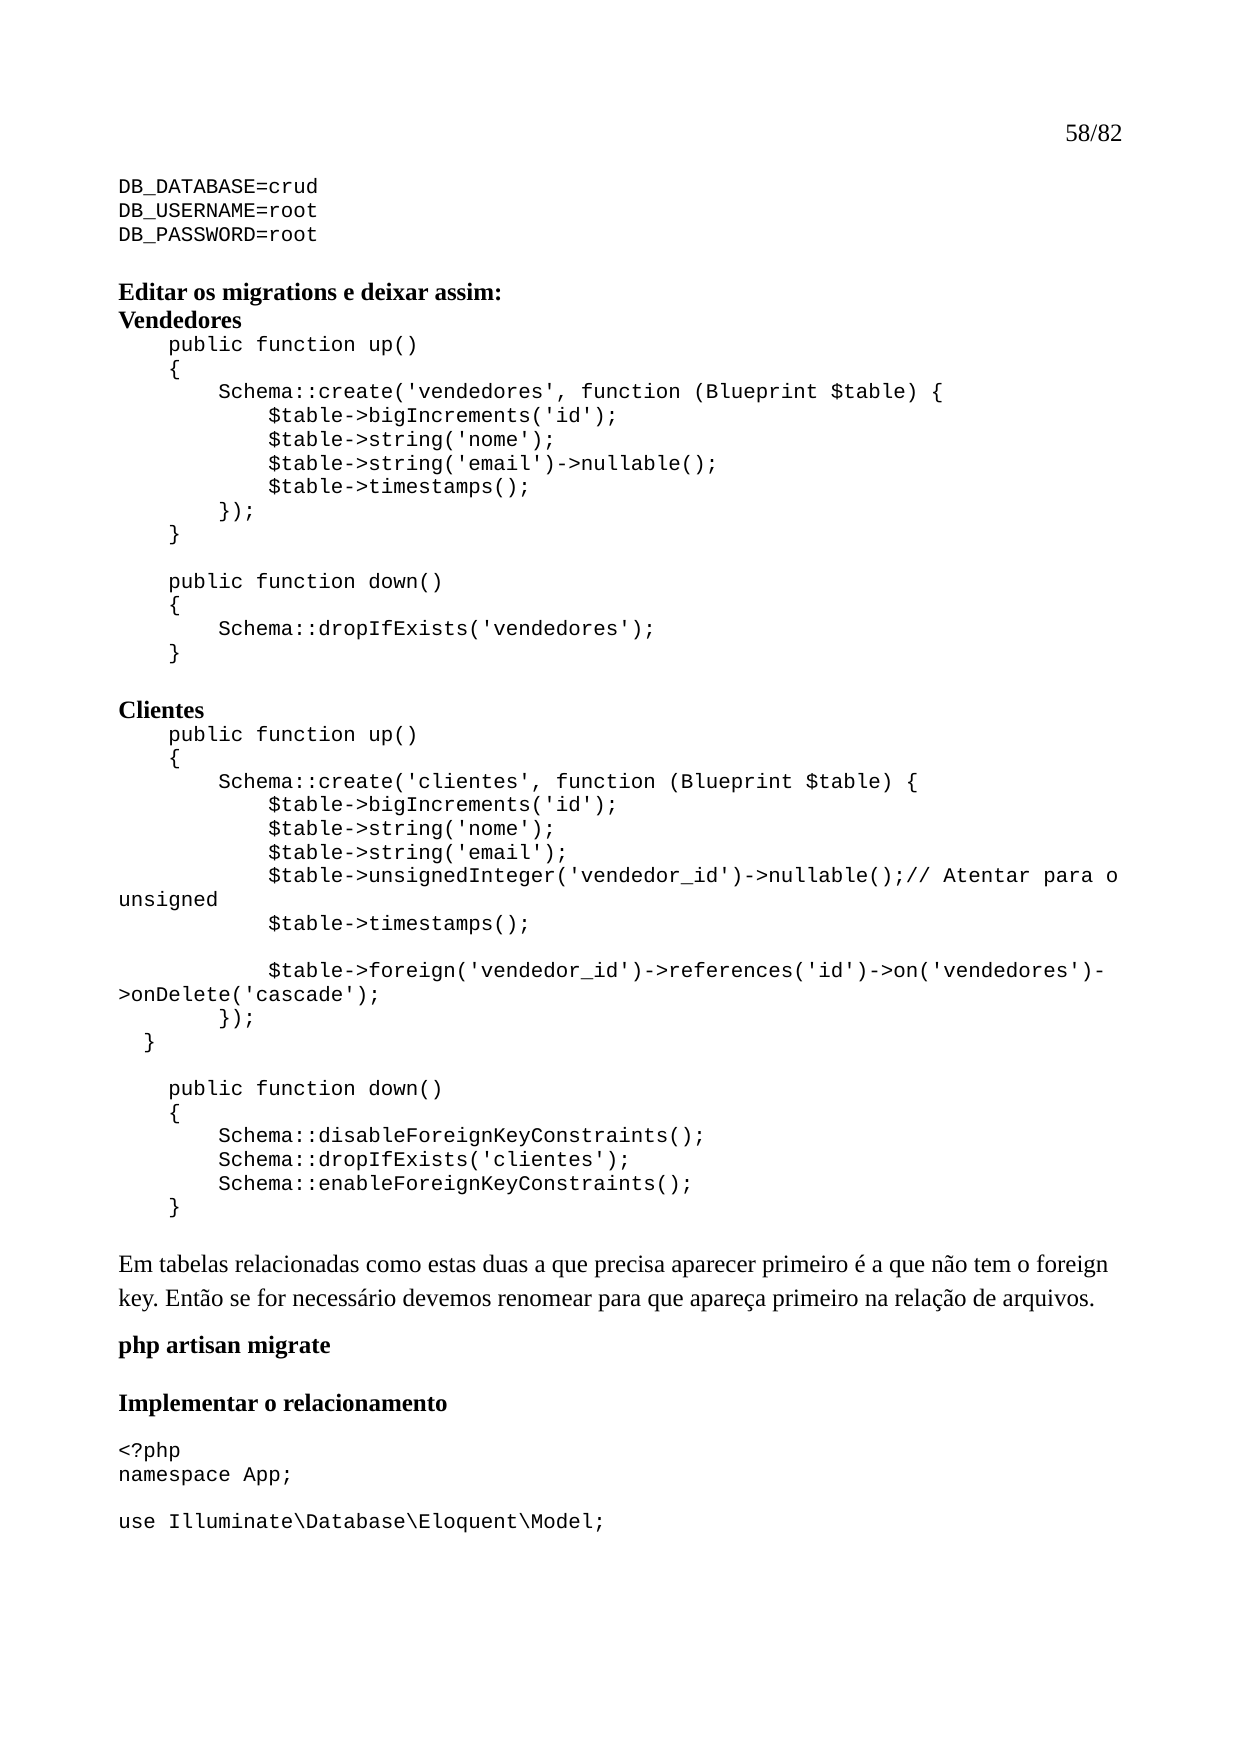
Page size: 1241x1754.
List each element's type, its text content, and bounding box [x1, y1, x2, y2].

text $table->string('email'); [118, 842, 1122, 865]
text } [118, 1196, 1122, 1220]
text { [118, 358, 1122, 382]
text Schema::dropIfExists('vendedores'); [118, 618, 1122, 642]
text <?php [118, 1440, 1122, 1464]
text } [118, 642, 1122, 665]
text $table->string('email')->nullable(); [118, 452, 1122, 476]
text $table->bigIncrements('id'); [118, 794, 1122, 818]
text public function up() [118, 723, 1122, 747]
text public function down() [118, 1078, 1122, 1102]
text $table->timestamps(); [118, 476, 1122, 500]
text Schema::disableForeignKeyConstraints(); [118, 1126, 1122, 1149]
text { [118, 1102, 1122, 1126]
text } [118, 523, 1122, 547]
text php artisan migrate [118, 1330, 1122, 1359]
text }); [118, 1007, 1122, 1031]
text use Illuminate\Database\Eloquent\Model; [118, 1511, 1122, 1535]
text DB_PASSWORD=root [118, 224, 1122, 247]
text Vendedores [118, 306, 1122, 334]
text DB_USERNAME=root [118, 200, 1122, 224]
text namespace App; [118, 1464, 1122, 1487]
text Schema::dropIfExists('clientes'); [118, 1149, 1122, 1173]
text DB_DATABASE=crud [118, 176, 1122, 200]
text $table->bigIncrements('id'); [118, 405, 1122, 429]
text Schema::create('vendedores', function (Blueprint $table) { [118, 382, 1122, 405]
text Clientes [118, 695, 1122, 723]
text Schema::create('clientes', function (Blueprint $table) { [118, 771, 1122, 794]
text public function up() [118, 334, 1122, 358]
text } [118, 1031, 1122, 1054]
text public function down() [118, 571, 1122, 594]
text }); [118, 500, 1122, 523]
text { [118, 747, 1122, 771]
text Schema::enableForeignKeyConstraints(); [118, 1173, 1122, 1196]
text $table->foreign('vendedor_id')->references('id')->on('vendedores')->onDelete('cascade'); [118, 960, 1122, 1007]
text Implementar o relacionamento [118, 1388, 1122, 1416]
text Em tabelas relacionadas como estas duas a que precisa aparecer primeiro é a que não tem o foreign key. Então se for necessário devemos renomear para que apareça primeiro na relação de arquivos. [118, 1249, 1122, 1311]
text $table->string('nome'); [118, 429, 1122, 452]
text $table->timestamps(); [118, 913, 1122, 936]
text Editar os migrations e deixar assim: [118, 277, 1122, 306]
text $table->unsignedInteger('vendedor_id')->nullable();// Atentar para o unsigned [118, 865, 1122, 913]
text { [118, 594, 1122, 618]
text $table->string('nome'); [118, 818, 1122, 842]
